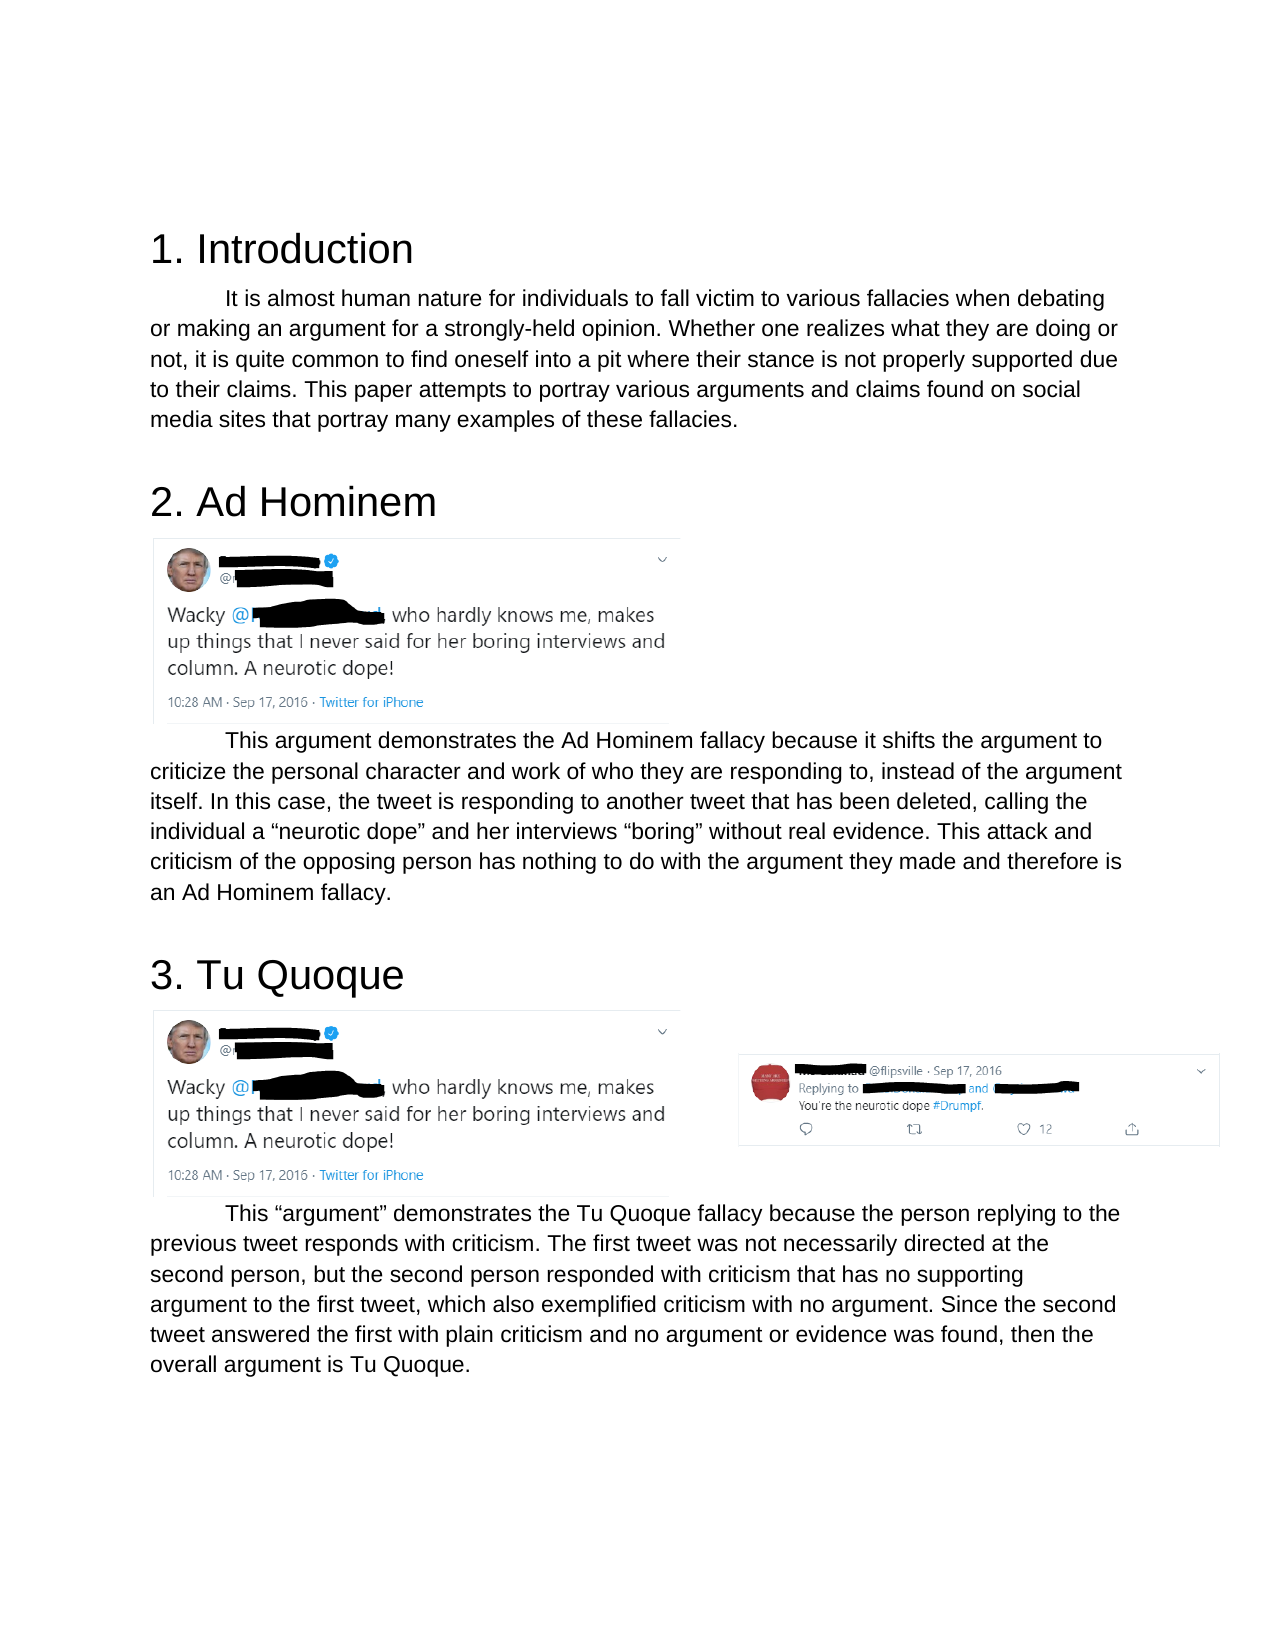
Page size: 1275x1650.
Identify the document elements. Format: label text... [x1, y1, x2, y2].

text It is almost human nature for individuals to fall victim to various fallacies when debating or making an argument for a strongly-held opinion. Whether one realizes what they are doing or not, it is quite common to find oneself into a pit where their stance is not properly supported due to their claims. This paper attempts to portray various arguments and claims found on social media sites that portray many examples of these fallacies. [150, 285, 1125, 432]
subtitle 1. Introduction [150, 225, 1125, 273]
picture [150, 1010, 681, 1197]
picture [150, 538, 681, 724]
picture [734, 1053, 1225, 1147]
text This argument demonstrates the Ad Hominem fallacy because it shifts the argument to criticize the personal character and work of who they are responding to, instead of the argument itself. In this case, the tweet is responding to another tweet that has been deleted, calling the individual a “neurotic dope” and her interviews “boring” without real evidence. This attack and criticism of the opposing person has nothing to do with the argument they made and therefore is an Ad Hominem fallacy. [150, 727, 1125, 905]
text This “argument” demonstrates the Tu Quoque fallacy because the person replying to the previous tweet responds with criticism. The first tweet was not necessarily directed at the second person, but the second person responded with criticism that has no supporting argument to the first tweet, which also exemplified criticism with no argument. Since the second tweet answered the first with plain criticism and no argument or evidence was found, then the overall argument is Tu Quoque. [150, 1200, 1125, 1377]
subtitle 2. Ad Hominem [150, 478, 1125, 526]
subtitle 3. Tu Quoque [150, 950, 1125, 998]
